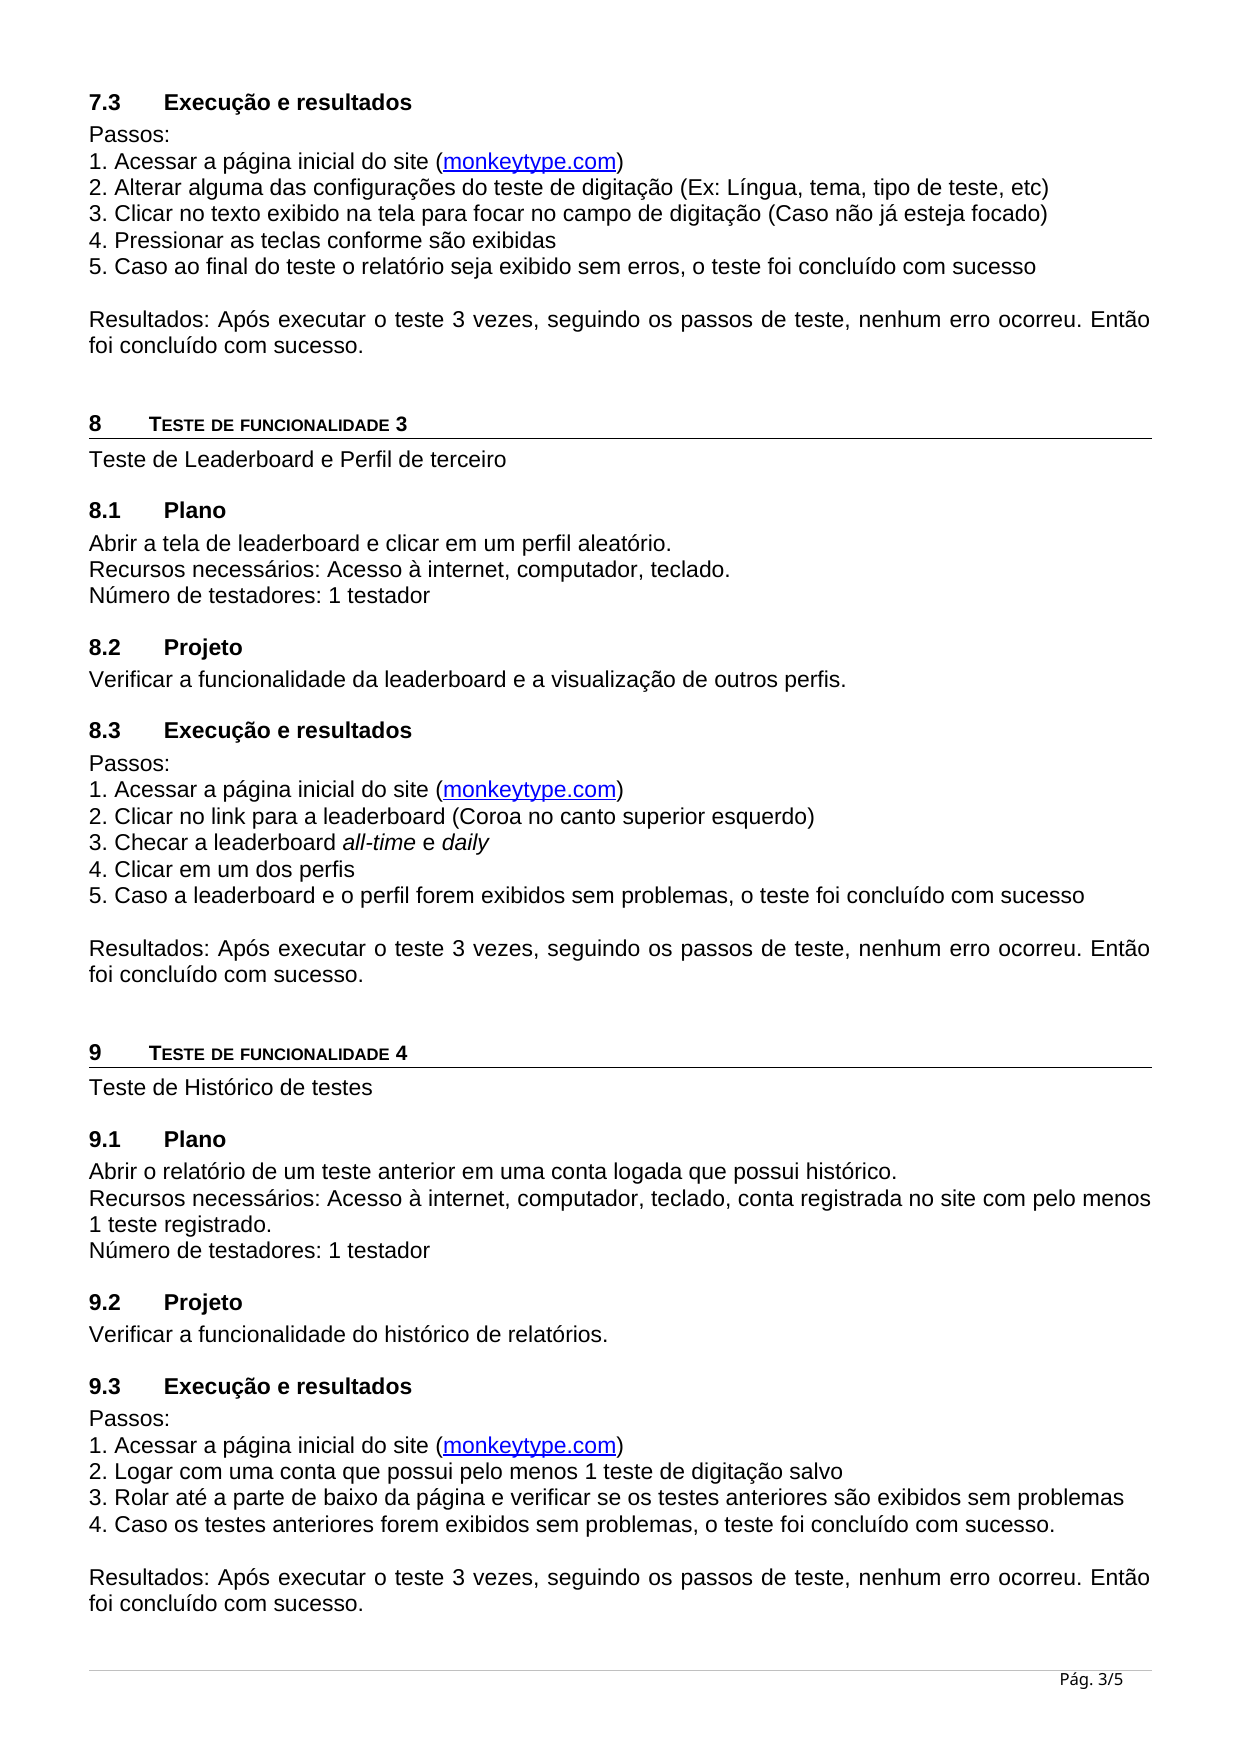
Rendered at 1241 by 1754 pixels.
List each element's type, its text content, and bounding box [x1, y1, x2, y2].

subtitle Execução e resultados [89, 89, 1152, 115]
text 2. Clicar no link para a leaderboard (Coroa no canto superior esquerdo) [89, 803, 1152, 829]
text 4. Pressionar as teclas conforme são exibidas [89, 227, 1152, 253]
text Recursos necessários: Acesso à internet, computador, teclado. [89, 556, 1152, 582]
text Verificar a funcionalidade da leaderboard e a visualização de outros perfis. [89, 666, 1152, 692]
text Teste de Histórico de testes [89, 1074, 1152, 1101]
text 3. Clicar no texto exibido na tela para focar no campo de digitação (Caso não já esteja focado) [89, 200, 1152, 227]
text Passos: [89, 1405, 1152, 1432]
text Passos: [89, 121, 1152, 148]
text 3. Checar a leaderboard all-time e daily [89, 829, 1152, 856]
subtitle Projeto [89, 1289, 1152, 1315]
subtitle Plano [89, 1126, 1152, 1152]
text 1. Acessar a página inicial do site (monkeytype.com) [89, 148, 1152, 174]
subtitle Execução e resultados [89, 717, 1152, 744]
text Abrir a tela de leaderboard e clicar em um perfil aleatório. [89, 529, 1152, 556]
text 4. Clicar em um dos perfis [89, 856, 1152, 882]
text 2. Alterar alguma das configurações do teste de digitação (Ex: Língua, tema, tipo de teste, etc) [89, 174, 1152, 200]
subtitle Teste de funcionalidade 3 [89, 410, 1152, 438]
text 2. Logar com uma conta que possui pelo menos 1 teste de digitação salvo [89, 1458, 1152, 1484]
text Número de testadores: 1 testador [89, 582, 1152, 608]
text Resultados: Após executar o teste 3 vezes, seguindo os passos de teste, nenhum erro ocorreu. Então foi concluído com sucesso. [89, 934, 1152, 987]
text 5. Caso a leaderboard e o perfil forem exibidos sem problemas, o teste foi concluído com sucesso [89, 882, 1152, 908]
text Resultados: Após executar o teste 3 vezes, seguindo os passos de teste, nenhum erro ocorreu. Então foi concluído com sucesso. [89, 1563, 1152, 1616]
text Passos: [89, 750, 1152, 776]
text 1. Acessar a página inicial do site (monkeytype.com) [89, 776, 1152, 803]
subtitle Execução e resultados [89, 1373, 1152, 1399]
text Número de testadores: 1 testador [89, 1237, 1152, 1264]
text 3. Rolar até a parte de baixo da página e verificar se os testes anteriores são exibidos sem problemas [89, 1484, 1152, 1511]
text 4. Caso os testes anteriores forem exibidos sem problemas, o teste foi concluído com sucesso. [89, 1511, 1152, 1537]
text Teste de Leaderboard e Perfil de terceiro [89, 446, 1152, 472]
text Recursos necessários: Acesso à internet, computador, teclado, conta registrada no site com pelo menos 1 teste registrado. [89, 1185, 1152, 1237]
subtitle Plano [89, 497, 1152, 523]
subtitle Teste de funcionalidade 4 [89, 1039, 1152, 1067]
text Resultados: Após executar o teste 3 vezes, seguindo os passos de teste, nenhum erro ocorreu. Então foi concluído com sucesso. [89, 306, 1152, 358]
text Verificar a funcionalidade do histórico de relatórios. [89, 1321, 1152, 1348]
text 5. Caso ao final do teste o relatório seja exibido sem erros, o teste foi concluído com sucesso [89, 253, 1152, 279]
text 1. Acessar a página inicial do site (monkeytype.com) [89, 1432, 1152, 1458]
text Abrir o relatório de um teste anterior em uma conta logada que possui histórico. [89, 1158, 1152, 1185]
subtitle Projeto [89, 633, 1152, 660]
